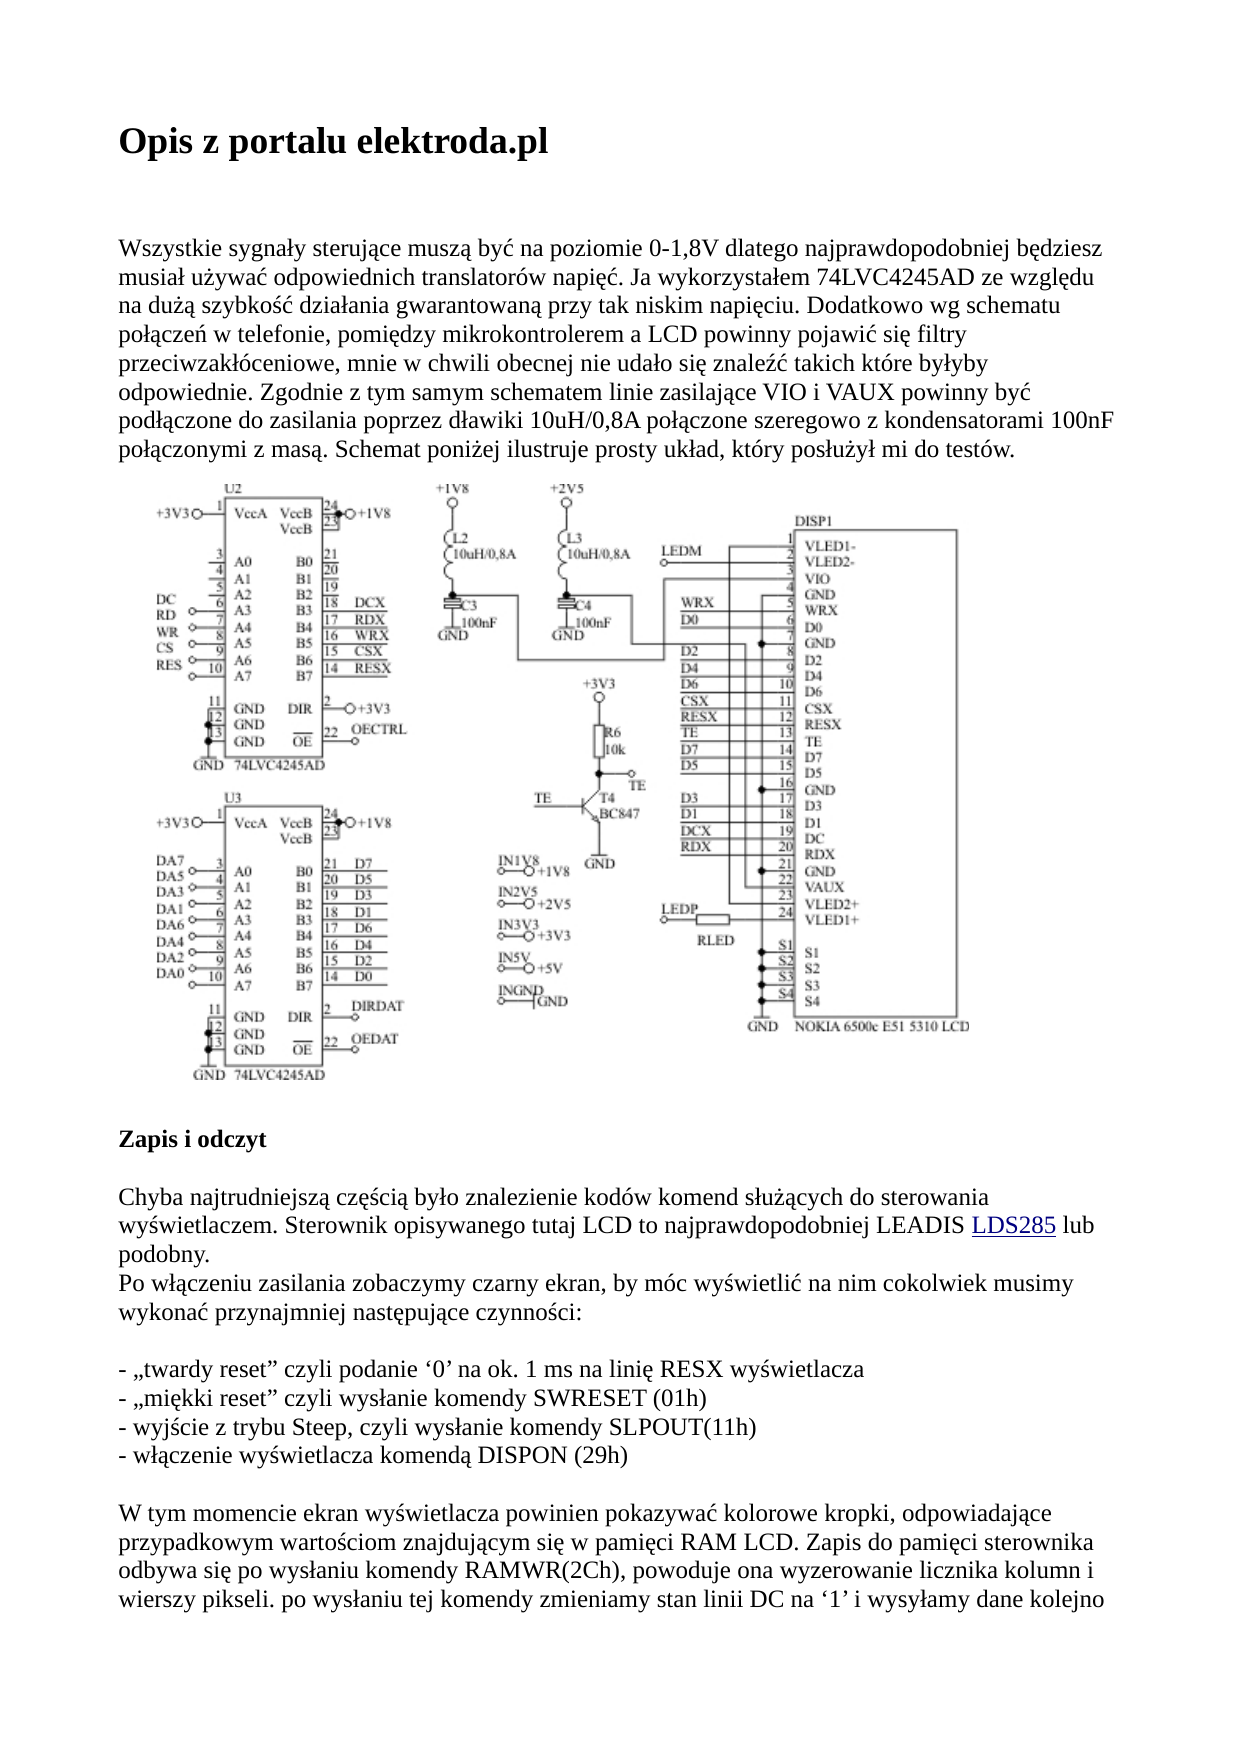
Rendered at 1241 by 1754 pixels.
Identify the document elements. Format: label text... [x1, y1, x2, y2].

text Zapis i odczyt Chyba najtrudniejszą częścią było znalezienie kodów komend służących do sterowania wyświetlaczem. Sterownik opisywanego tutaj LCD to najprawdopodobniej LEADIS LDS285 lub podobny. Po włączeniu zasilania zobaczymy czarny ekran, by móc wyświetlić na nim cokolwiek musimy wykonać przynajmniej następujące czynności: - „twardy reset” czyli podanie ‘0’ na ok. 1 ms na linię RESX wyświetlacza - „miękki reset” czyli wysłanie komendy SWRESET (01h) - wyjście z trybu Steep, czyli wysłanie komendy SLPOUT(11h) - włączenie wyświetlacza komendą DISPON (29h) W tym momencie ekran wyświetlacza powinien pokazywać kolorowe kropki, odpowiadające przypadkowym wartościom znajdującym się w pamięci RAM LCD. Zapis do pamięci sterownika odbywa się po wysłaniu komendy RAMWR(2Ch), powoduje ona wyzerowanie licznika kolumn i wierszy pikseli. po wysłaniu tej komendy zmieniamy stan linii DC na ‘1’ i wysyłamy dane kolejno [118, 1096, 1122, 1613]
text Wszystkie sygnały sterujące muszą być na poziomie 0-1,8V dlatego najprawdopodobniej będziesz musiał używać odpowiednich translatorów napięć. Ja wykorzystałem 74LVC4245AD ze względu na dużą szybkość działania gwarantowaną przy tak niskim napięciu. Dodatkowo wg schematu połączeń w telefonie, pomiędzy mikrokontrolerem a LCD powinny pojawić się filtry przeciwzakłóceniowe, mnie w chwili obecnej nie udało się znaleźć takich które byłyby odpowiednie. Zgodnie z tym samym schematem linie zasilające VIO i VAUX powinny być podłączone do zasilania poprzez dławiki 10uH/0,8A połączone szeregowo z kondensatorami 100nF połączonymi z masą. Schemat poniżej ilustruje prosty układ, który posłużył mi do testów. [118, 233, 1122, 549]
text Opis z portalu elektroda.pl [118, 118, 1122, 161]
picture [156, 484, 969, 1080]
